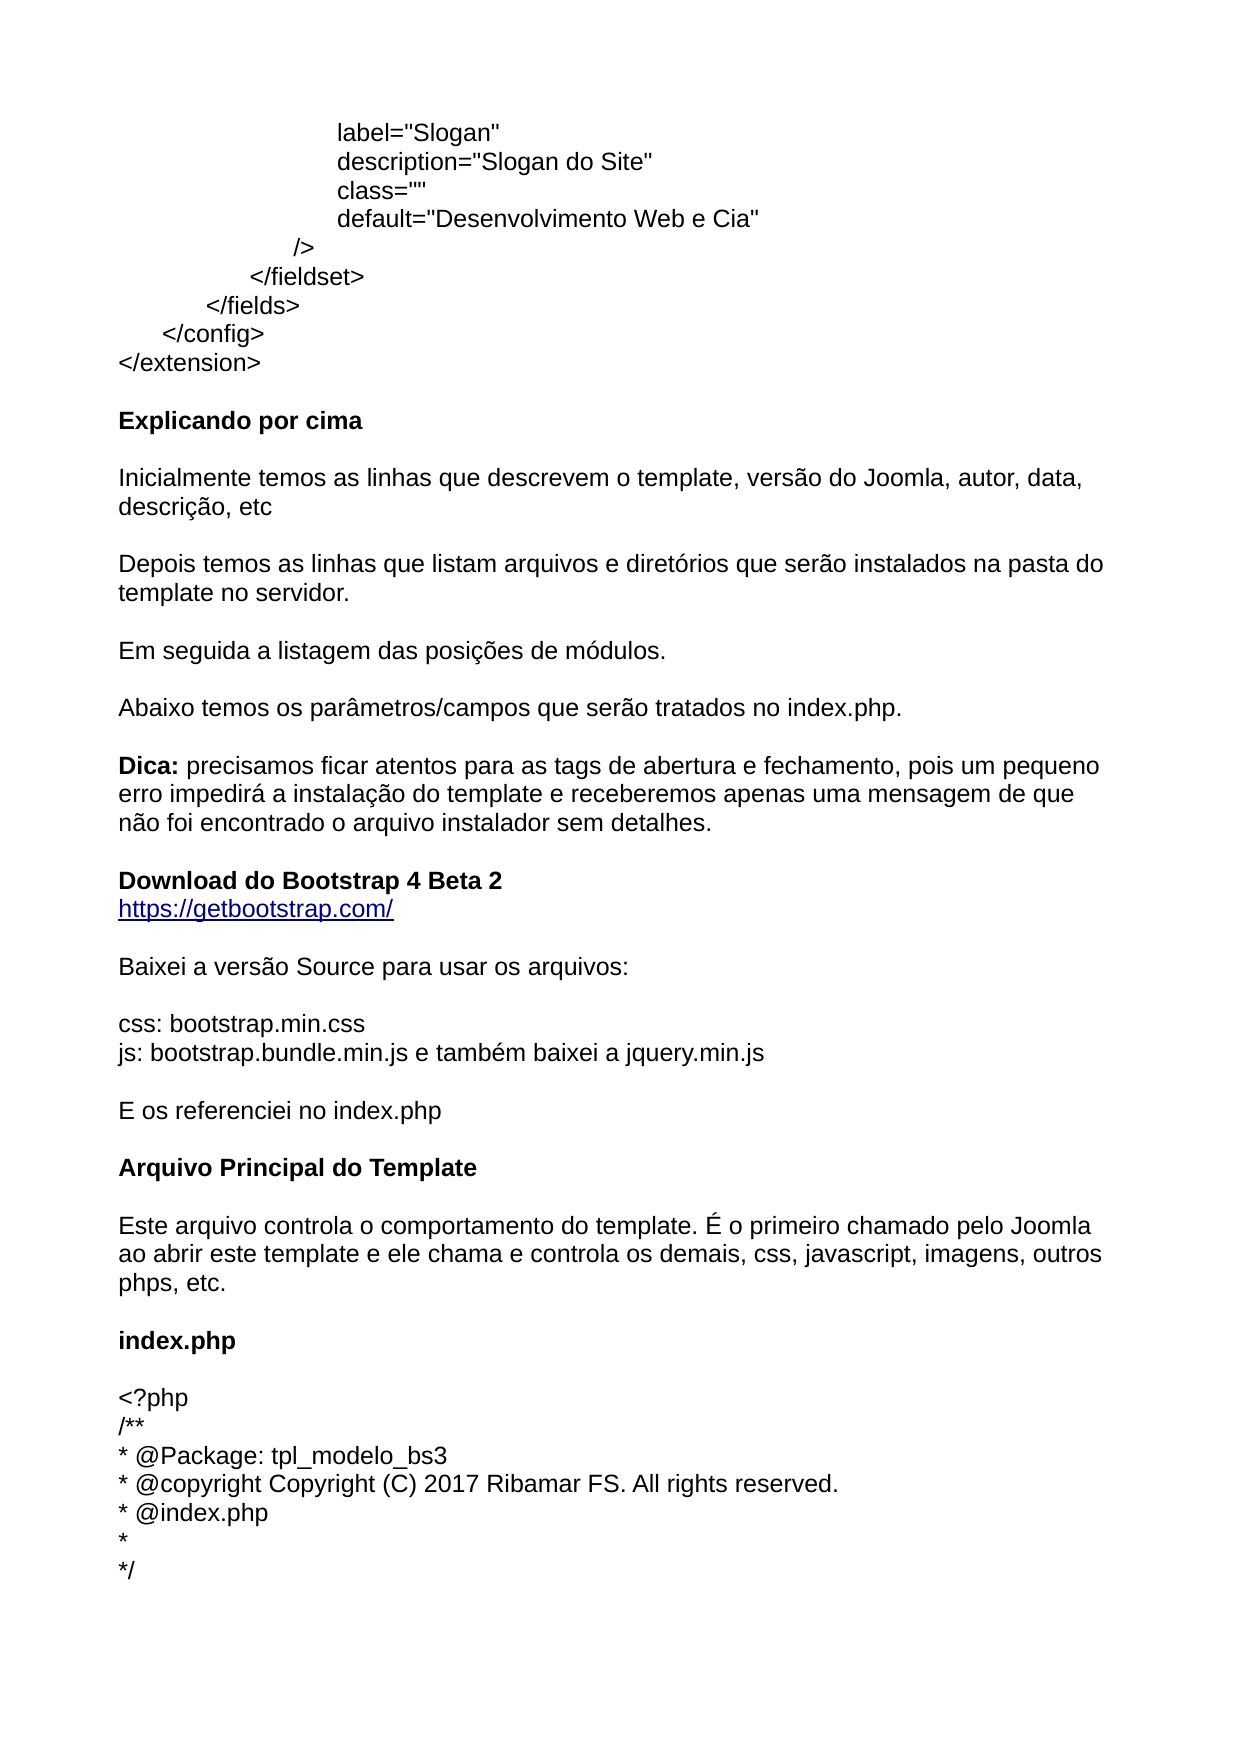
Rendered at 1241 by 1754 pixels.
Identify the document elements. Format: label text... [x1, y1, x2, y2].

text </fields> [118, 291, 1122, 319]
text description="Slogan do Site" [118, 147, 1122, 176]
text Em seguida a listagem das posições de módulos. [118, 636, 1122, 664]
text css: bootstrap.min.css [118, 1009, 1122, 1038]
text Inicialmente temos as linhas que descrevem o template, versão do Joomla, autor, data, descrição, etc [118, 463, 1122, 521]
text * @copyright Copyright (C) 2017 Ribamar FS. All rights reserved. [118, 1469, 1122, 1498]
text Arquivo Principal do Template [118, 1153, 1122, 1182]
text * @Package: tpl_modelo_bs3 [118, 1441, 1122, 1469]
text https://getbootstrap.com/ [118, 894, 1122, 923]
text Abaixo temos os parâmetros/campos que serão tratados no index.php. [118, 693, 1122, 722]
text label="Slogan" [118, 118, 1122, 147]
text <?php [118, 1383, 1122, 1412]
text E os referenciei no index.php [118, 1096, 1122, 1124]
text class="" [118, 176, 1122, 204]
text /> [118, 233, 1122, 262]
text Baixei a versão Source para usar os arquivos: [118, 952, 1122, 981]
text </extension> [118, 348, 1122, 377]
text Este arquivo controla o comportamento do template. É o primeiro chamado pelo Joomla ao abrir este template e ele chama e controla os demais, css, javascript, imagens, outros phps, etc. [118, 1211, 1122, 1297]
text default="Desenvolvimento Web e Cia" [118, 204, 1122, 233]
text * [118, 1527, 1122, 1556]
text */ [118, 1556, 1122, 1584]
text index.php [118, 1326, 1122, 1354]
text Download do Bootstrap 4 Beta 2 [118, 866, 1122, 894]
text * @index.php [118, 1498, 1122, 1527]
text Dica: precisamos ficar atentos para as tags de abertura e fechamento, pois um pequeno erro impedirá a instalação do template e receberemos apenas uma mensagem de que não foi encontrado o arquivo instalador sem detalhes. [118, 751, 1122, 837]
text /** [118, 1412, 1122, 1441]
text Explicando por cima [118, 406, 1122, 434]
text </config> [118, 319, 1122, 348]
text js: bootstrap.bundle.min.js e também baixei a jquery.min.js [118, 1038, 1122, 1067]
text Depois temos as linhas que listam arquivos e diretórios que serão instalados na pasta do template no servidor. [118, 549, 1122, 607]
text </fieldset> [118, 262, 1122, 291]
